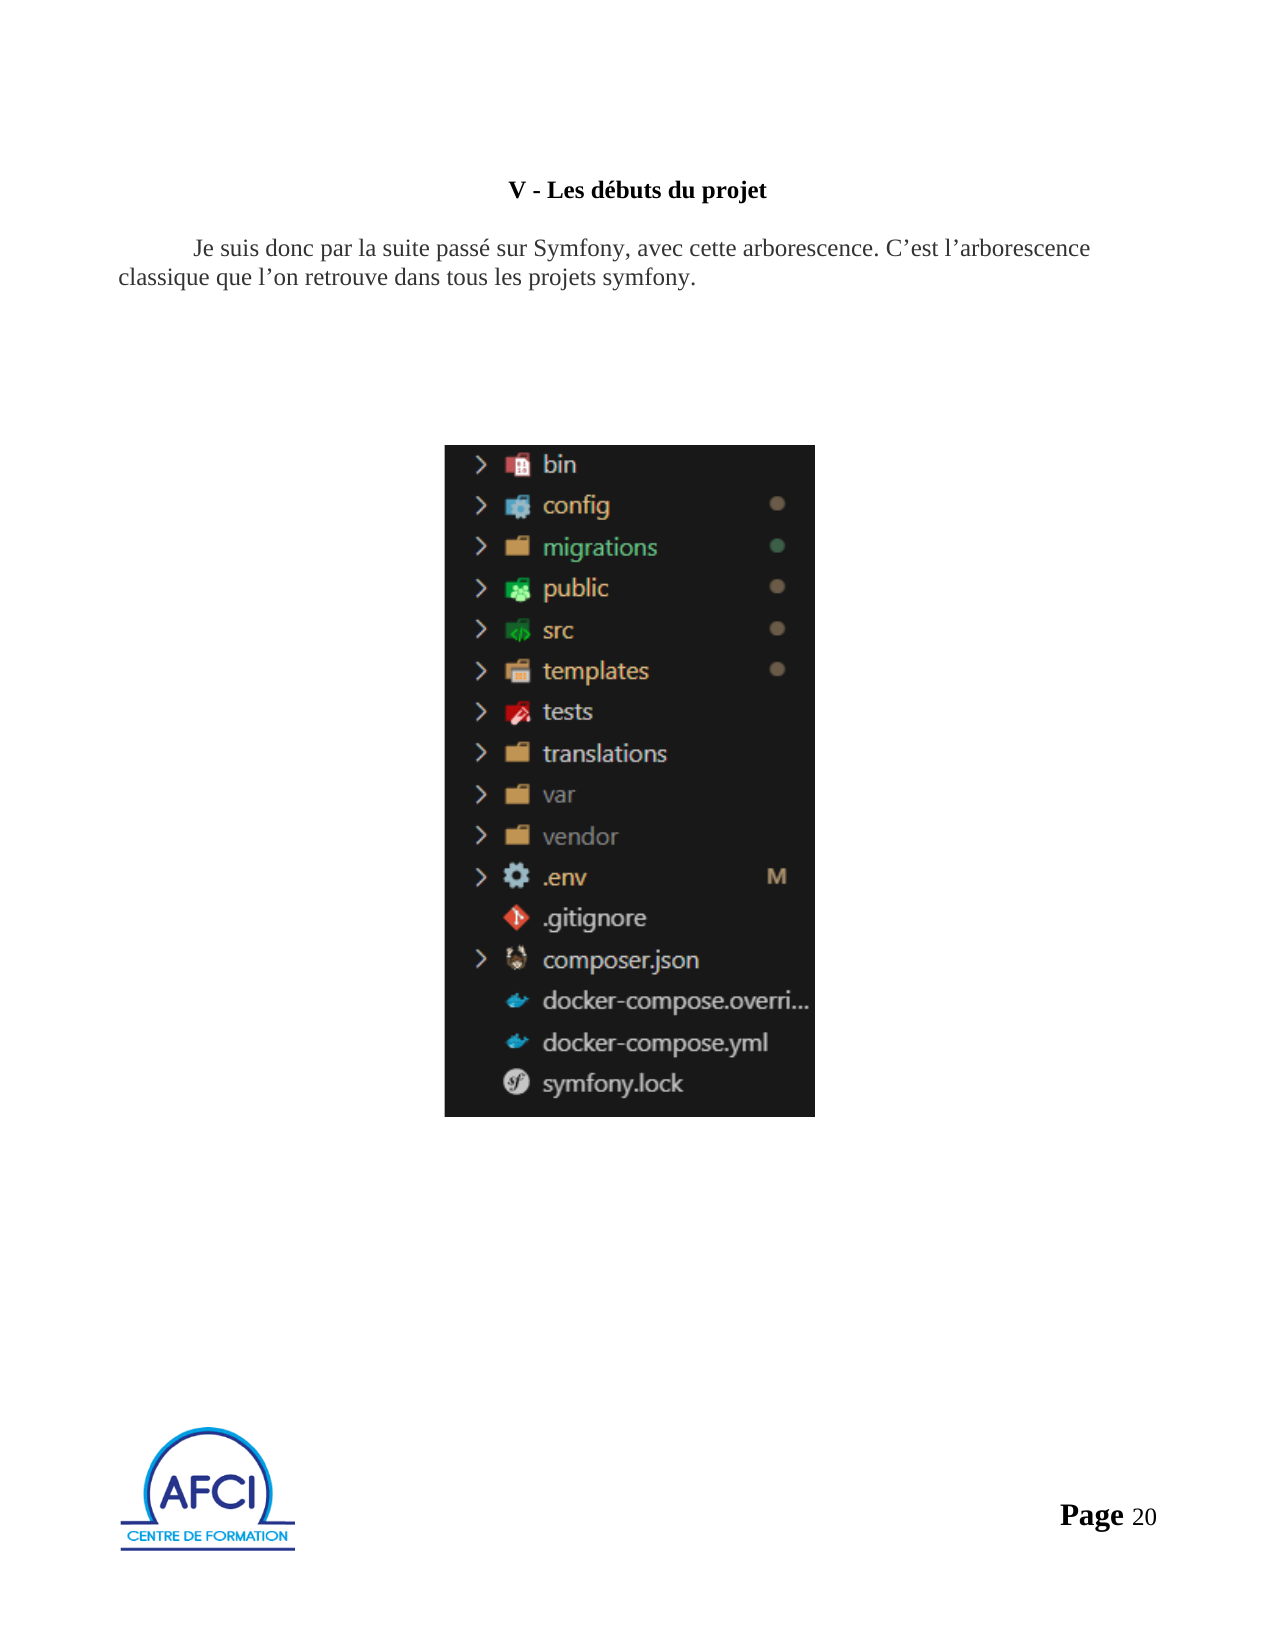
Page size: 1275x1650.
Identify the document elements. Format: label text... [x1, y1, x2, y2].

picture [444, 445, 815, 1117]
picture [120, 1427, 295, 1551]
text Je suis donc par la suite passé sur Symfony, avec cette arborescence. C’est l’arborescence classique que l’on retrouve dans tous les projets symfony. [118, 233, 1157, 291]
text V - Les débuts du projet [118, 176, 1157, 204]
